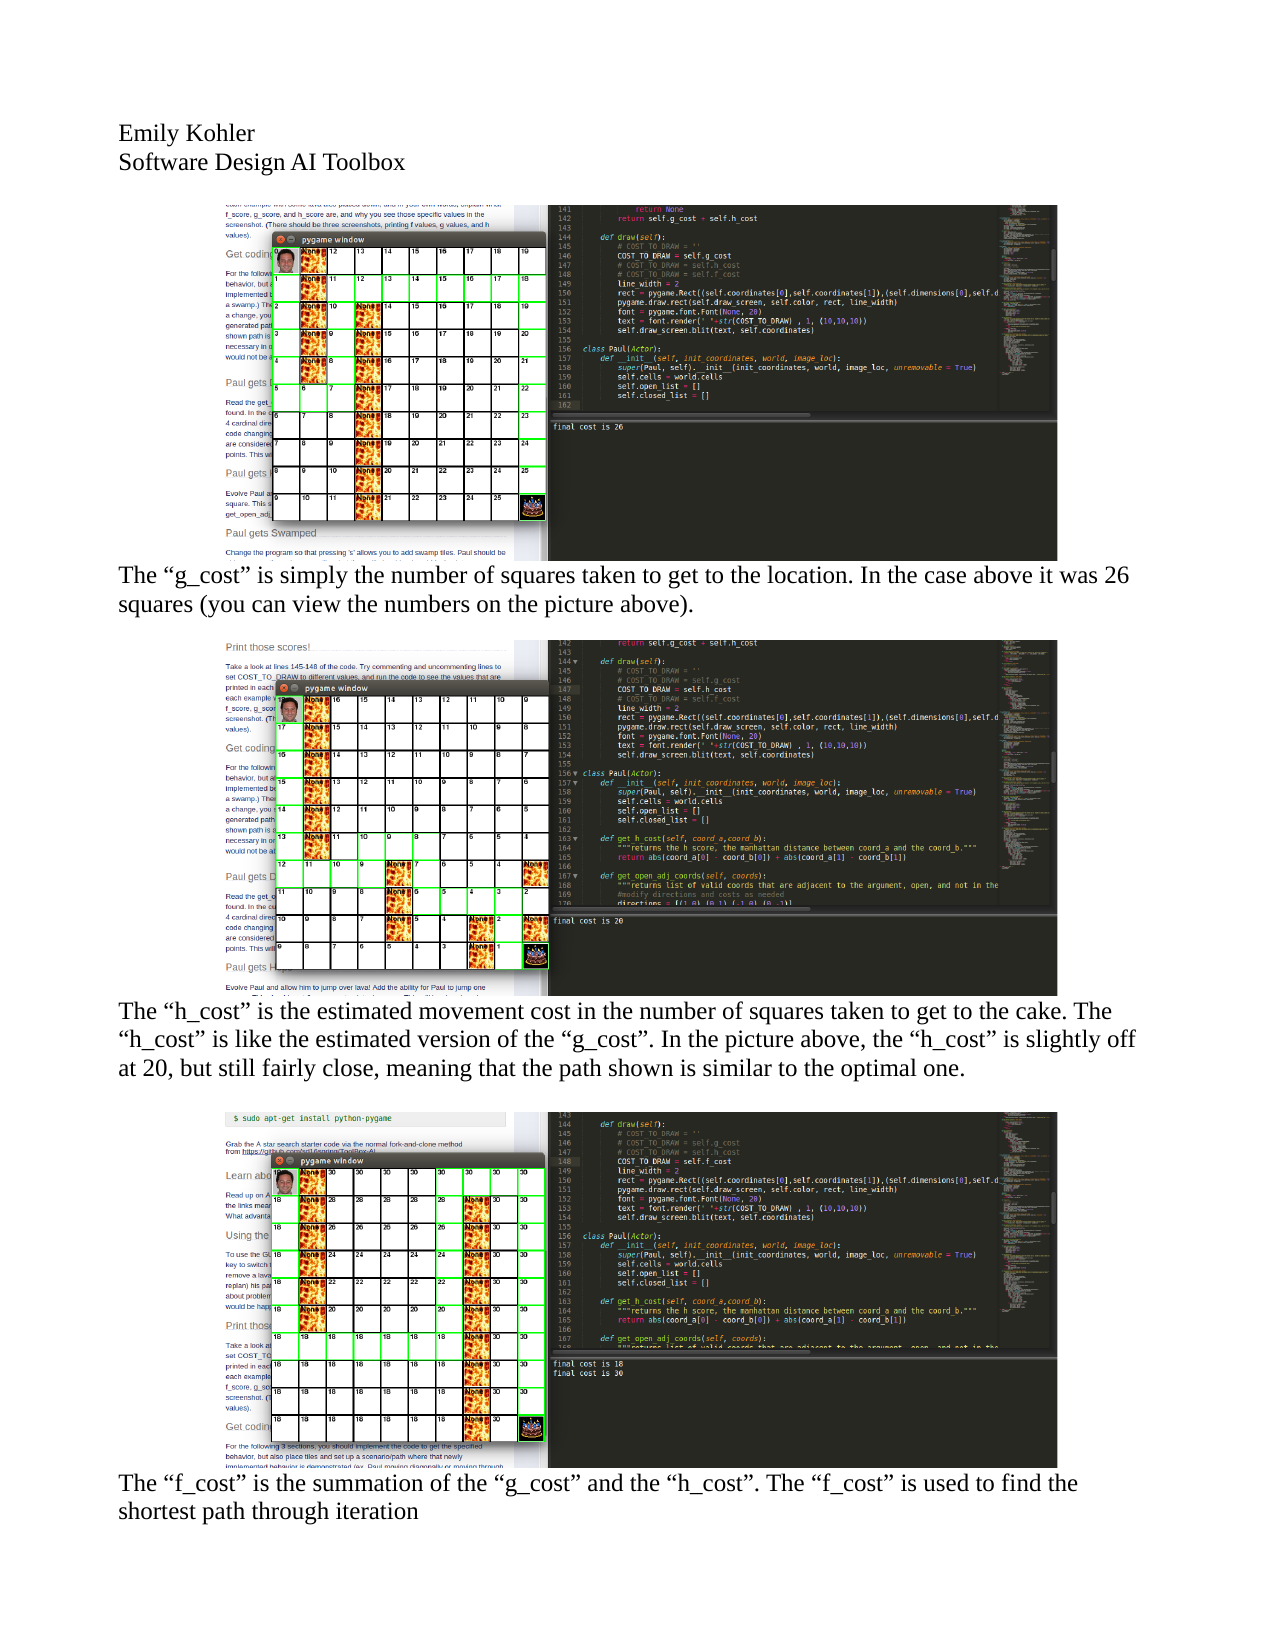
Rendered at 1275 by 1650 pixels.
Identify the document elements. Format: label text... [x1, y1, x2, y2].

picture [217, 205, 1058, 561]
text The “h_cost” is the estimated movement cost in the number of squares taken to get to the cake. The “h_cost” is like the estimated version of the “g_cost”. In the picture above, the “h_cost” is slightly off at 20, but still fairly close, meaning that the path shown is similar to the optimal one. [118, 618, 1157, 1082]
text The “f_cost” is the summation of the “g_cost” and the “h_cost”. The “f_cost” is used to find the shortest path through iteration [118, 1111, 1157, 1525]
picture [217, 640, 1058, 996]
text The “g_cost” is simply the number of squares taken to get to the location. In the case above it was 26 squares (you can view the numbers on the picture above). [118, 205, 1157, 618]
picture [217, 1112, 1058, 1468]
